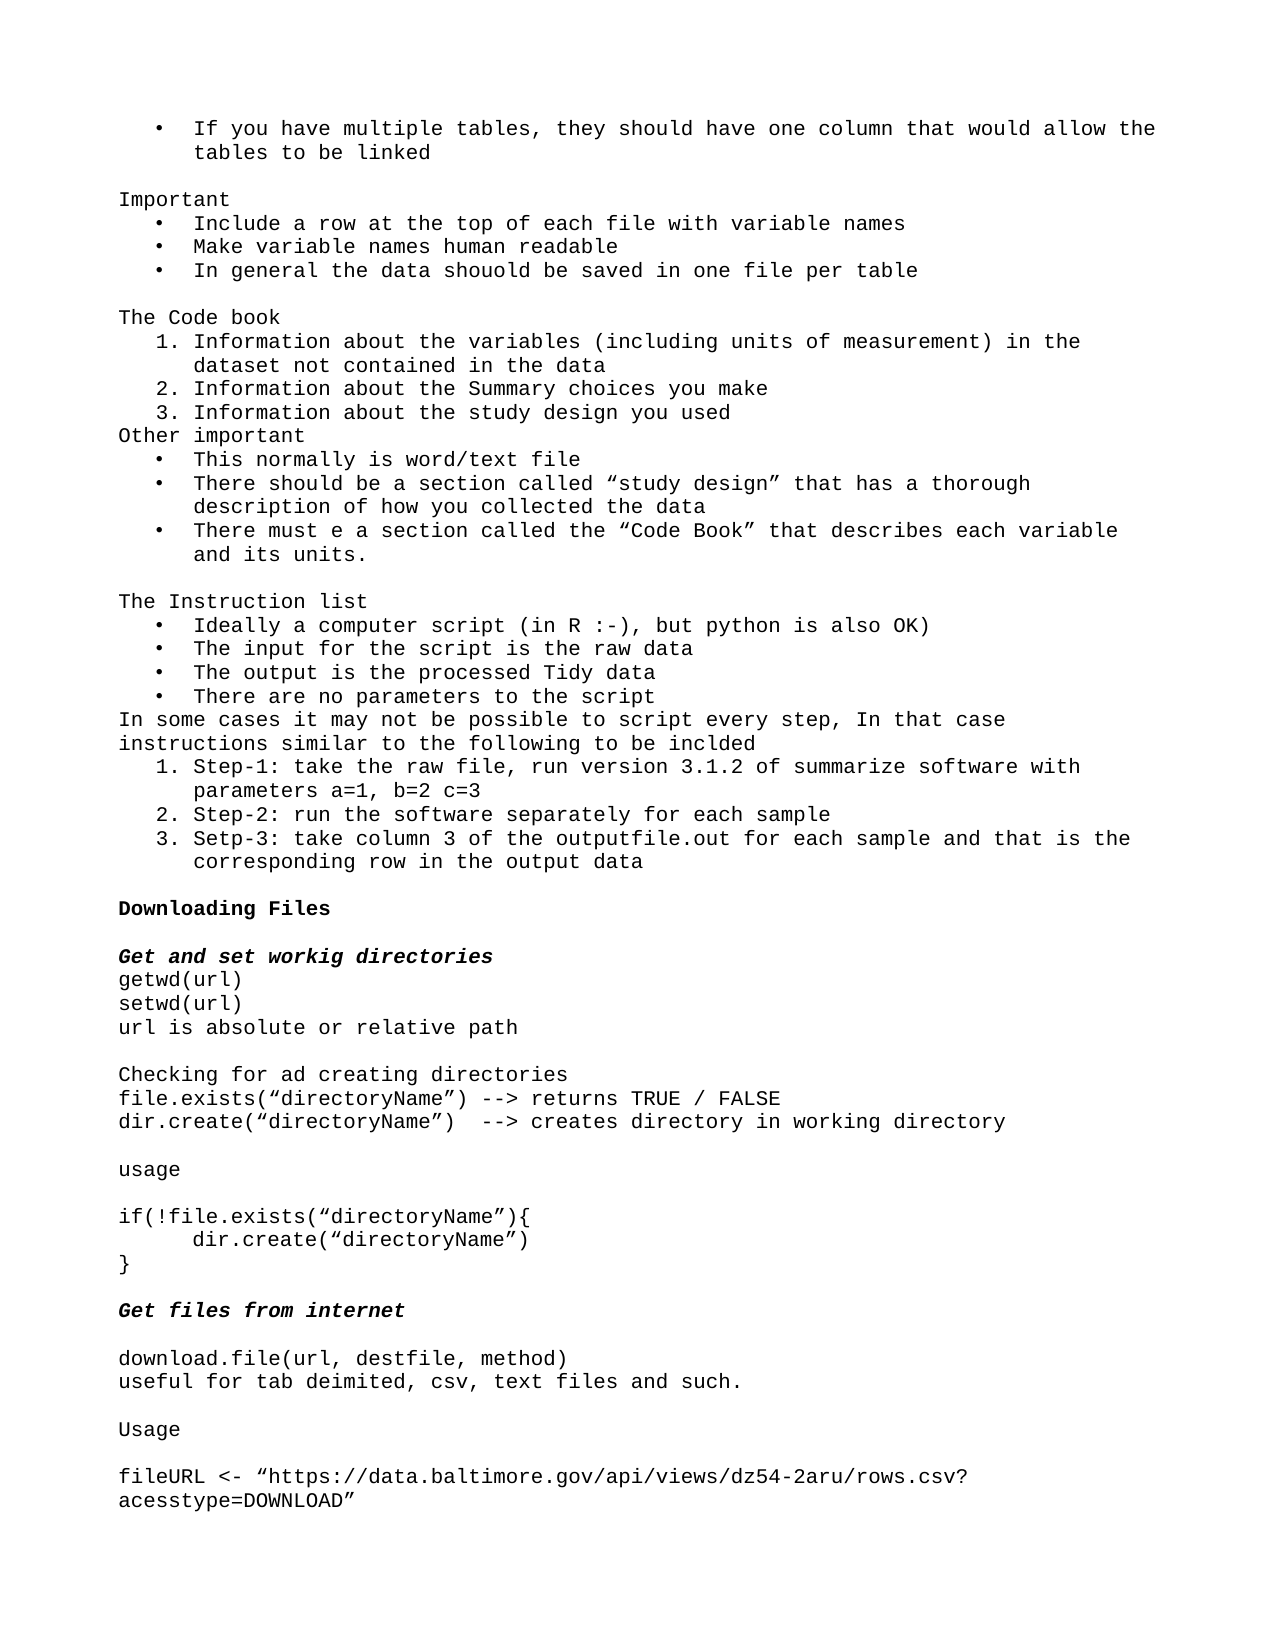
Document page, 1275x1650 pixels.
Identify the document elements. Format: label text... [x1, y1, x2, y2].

list The output is the processed Tidy data [156, 662, 1157, 686]
list Make variable names human readable [156, 236, 1157, 260]
list Setp-3: take column 3 of the outputfile.out for each sample and that is the corresponding row in the output data [156, 827, 1157, 875]
list If you have multiple tables, they should have one column that would allow the tables to be linked [156, 118, 1157, 165]
text useful for tab deimited, csv, text files and such. [118, 1371, 1157, 1395]
list Information about the study design you used [156, 402, 1157, 426]
list This normally is word/text file [156, 449, 1157, 473]
list The input for the script is the raw data [156, 638, 1157, 662]
text usage [118, 1158, 1157, 1182]
text download.file(url, destfile, method) [118, 1348, 1157, 1371]
text dir.create(“directoryName”) [118, 1229, 1157, 1253]
text dir.create(“directoryName”) --> creates directory in working directory [118, 1111, 1157, 1135]
text getwd(url) [118, 969, 1157, 993]
text The Code book [118, 307, 1157, 331]
text Get and set workig directories [118, 946, 1157, 969]
text Usage [118, 1419, 1157, 1442]
list Information about the Summary choices you make [156, 378, 1157, 402]
text In some cases it may not be possible to script every step, In that case instructions similar to the following to be inclded [118, 709, 1157, 757]
list There are no parameters to the script [156, 686, 1157, 709]
text } [118, 1253, 1157, 1277]
text The Instruction list [118, 591, 1157, 615]
list Information about the variables (including units of measurement) in the dataset not contained in the data [156, 331, 1157, 378]
list Step-1: take the raw file, run version 3.1.2 of summarize software with parameters a=1, b=2 c=3 [156, 757, 1157, 804]
text Checking for ad creating directories [118, 1064, 1157, 1088]
text file.exists(“directoryName”) --> returns TRUE / FALSE [118, 1088, 1157, 1111]
list Include a row at the top of each file with variable names [156, 213, 1157, 236]
text Get files from internet [118, 1300, 1157, 1324]
list In general the data shouold be saved in one file per table [156, 260, 1157, 284]
text url is absolute or relative path [118, 1017, 1157, 1040]
list There must e a section called the “Code Book” that describes each variable and its units. [156, 520, 1157, 567]
text if(!file.exists(“directoryName”){ [118, 1206, 1157, 1229]
text fileURL <- “https://data.baltimore.gov/api/views/dz54-2aru/rows.csv?acesstype=DOWNLOAD” [118, 1466, 1157, 1513]
text setwd(url) [118, 993, 1157, 1017]
text Other important [118, 426, 1157, 449]
list Step-2: run the software separately for each sample [156, 804, 1157, 827]
list There should be a section called “study design” that has a thorough description of how you collected the data [156, 473, 1157, 520]
text Important [118, 189, 1157, 213]
list Ideally a computer script (in R :-), but python is also OK) [156, 615, 1157, 638]
text Downloading Files [118, 898, 1157, 922]
